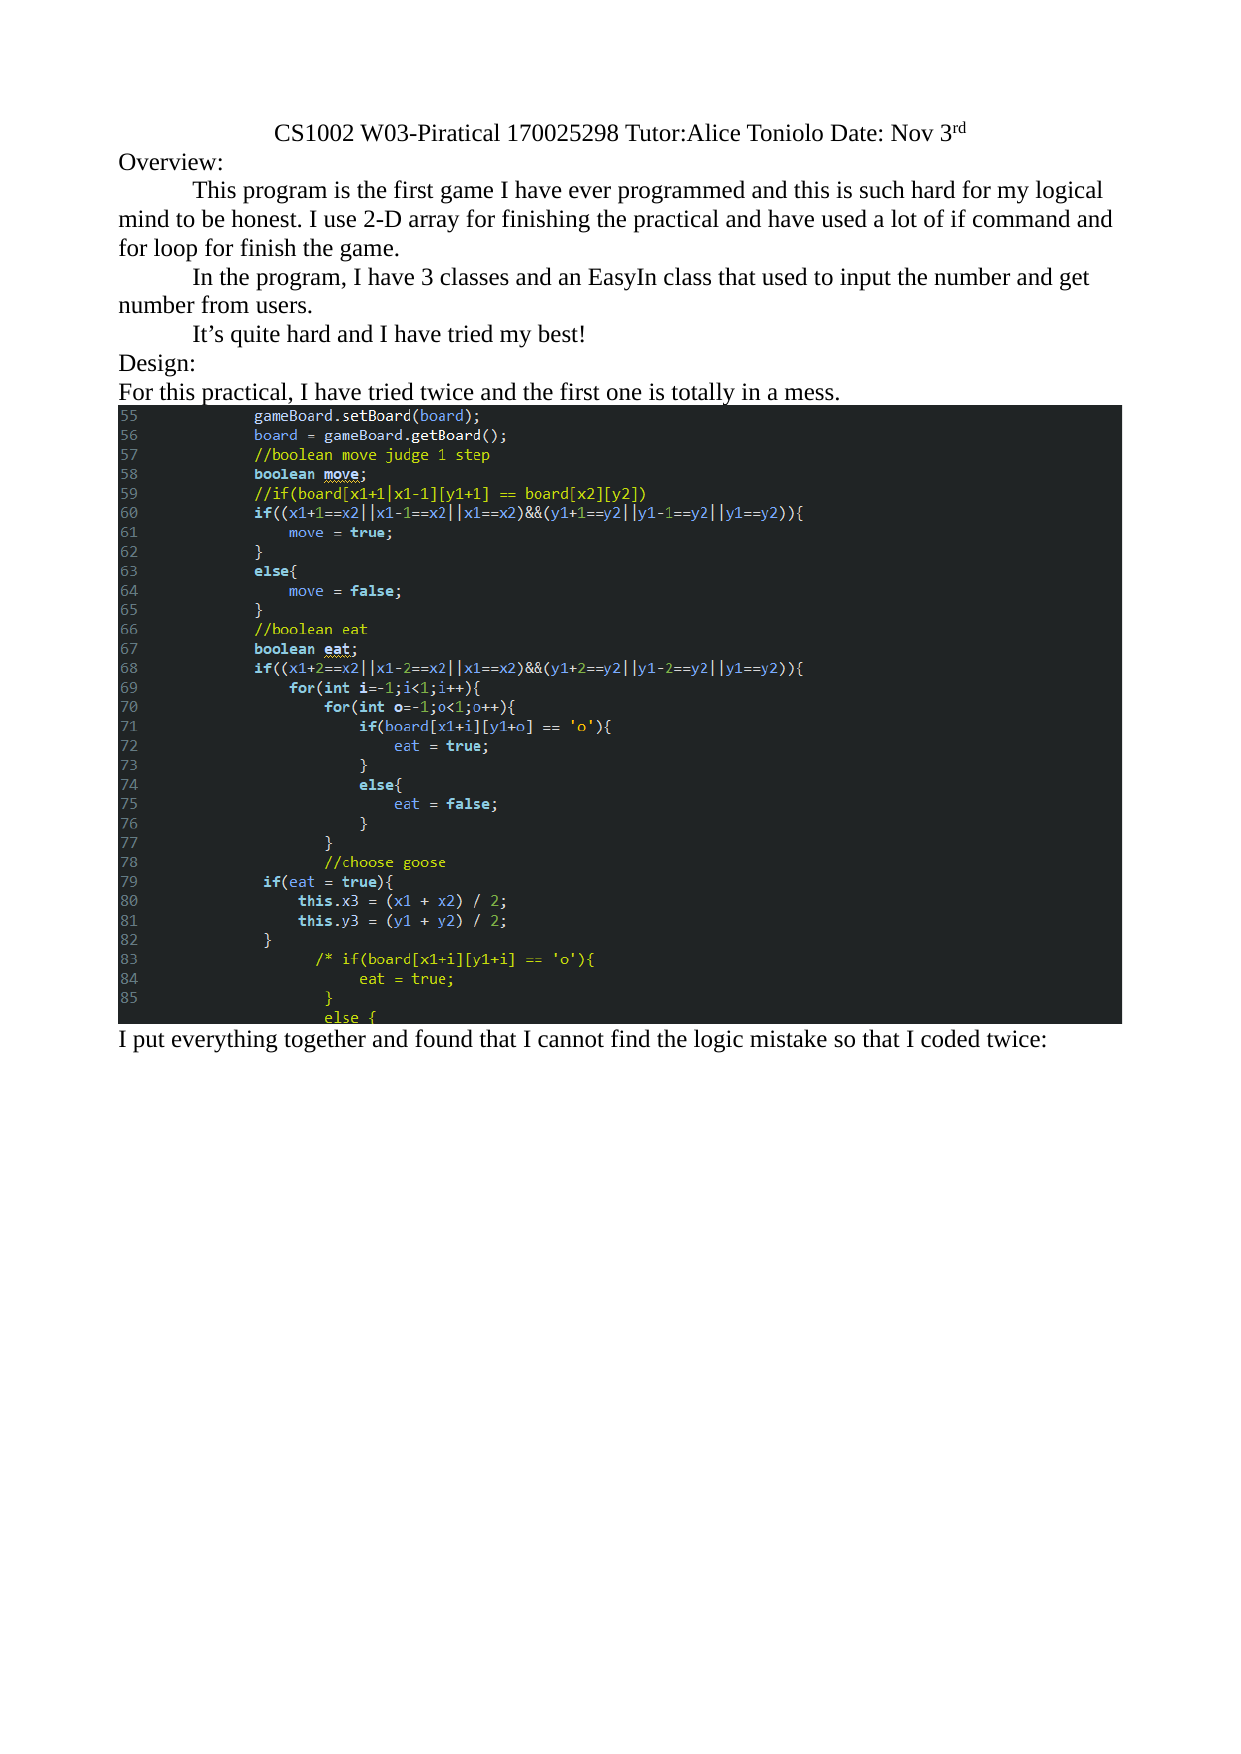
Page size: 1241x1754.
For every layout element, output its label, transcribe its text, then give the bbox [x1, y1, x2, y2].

text This program is the first game I have ever programmed and this is such hard for my logical mind to be honest. I use 2-D array for finishing the practical and have used a lot of if command and for loop for finish the game. [118, 176, 1122, 262]
text It’s quite hard and I have tried my best! [118, 319, 1122, 348]
text CS1002 W03-Piratical 170025298 Tutor:Alice Toniolo Date: Nov 3rd [118, 118, 1122, 147]
text I put everything together and found that I cannot find the logic mistake so that I coded twice: [118, 1024, 1122, 1053]
text In the program, I have 3 classes and an EasyIn class that used to input the number and get number from users. [118, 262, 1122, 319]
text Overview: [118, 147, 1122, 176]
text Design: [118, 348, 1122, 377]
text For this practical, I have tried twice and the first one is totally in a mess. [118, 377, 1122, 405]
